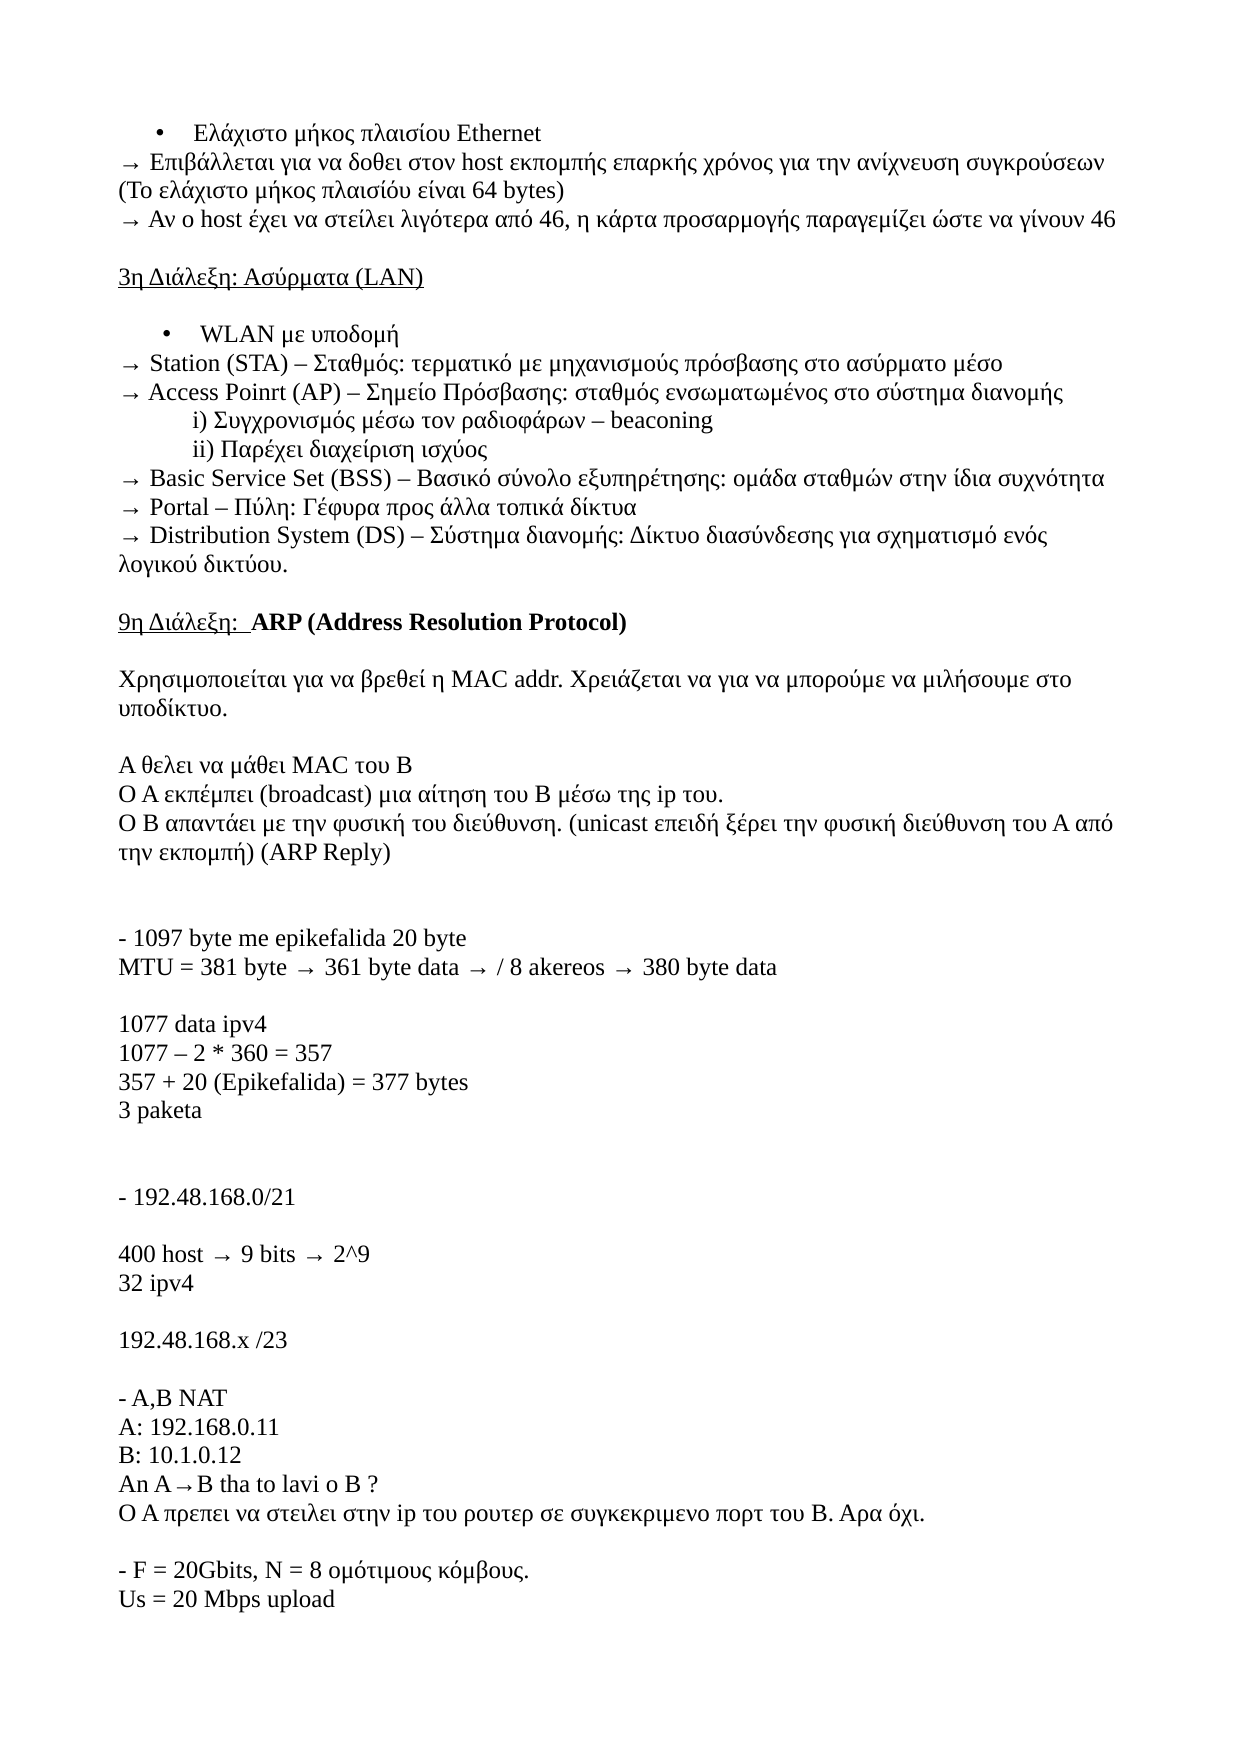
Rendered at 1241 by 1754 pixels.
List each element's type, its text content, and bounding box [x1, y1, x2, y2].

text → Distribution System (DS) – Σύστημα διανομής: Δίκτυο διασύνδεσης για σχηματισμό ενός λογικού δικτύου. [118, 521, 1122, 578]
text 1077 – 2 * 360 = 357 [118, 1038, 1122, 1067]
text → Basic Service Set (BSS) – Βασικό σύνολο εξυπηρέτησης: ομάδα σταθμών στην ίδια συχνότητα [118, 463, 1122, 492]
text → Access Poinrt (AP) – Σημείο Πρόσβασης: σταθμός ενσωματωμένος στο σύστημα διανομής [118, 377, 1122, 406]
text i) Συγχρονισμός μέσω τον ραδιοφάρων – beaconing [118, 406, 1122, 434]
text Us = 20 Mbps upload [118, 1584, 1122, 1613]
list WLAN με υποδομή [162, 319, 1122, 348]
text Χρησιμοποιείται για να βρεθεί η MAC addr. Χρειάζεται να για να μπορούμε να μιλήσουμε στο υποδίκτυο. [118, 664, 1122, 722]
text - A,B NAT [118, 1383, 1122, 1412]
text 1077 data ipv4 [118, 1009, 1122, 1038]
text - 1097 byte me epikefalida 20 byte [118, 923, 1122, 952]
list Ελάχιστο μήκος πλαισίου Ethernet [156, 118, 1122, 147]
text → Portal – Πύλη: Γέφυρα προς άλλα τοπικά δίκτυα [118, 492, 1122, 521]
text 3η Διάλεξη: Ασύρματα (LAN) [118, 262, 1122, 291]
text MTU = 381 byte → 361 byte data → / 8 akereos → 380 byte data [118, 952, 1122, 981]
text - F = 20Gbits, N = 8 ομότιμους κόμβους. [118, 1556, 1122, 1584]
text → Επιβάλλεται για να δοθει στον host εκπομπής επαρκής χρόνος για την ανίχνευση συγκρούσεων (Το ελάχιστο μήκος πλαισίόυ είναι 64 bytes) [118, 147, 1122, 204]
text 9η Διάλεξη: ARP (Address Resolution Protocol) [118, 607, 1122, 636]
text → Αν ο host έχει να στείλει λιγότερα από 46, η κάρτα προσαρμογής παραγεμίζει ώστε να γίνουν 46 [118, 204, 1122, 233]
text 192.48.168.x /23 [118, 1326, 1122, 1354]
text 32 ipv4 [118, 1268, 1122, 1297]
text Ο Β απαντάει με την φυσική του διεύθυνση. (unicast επειδή ξέρει την φυσική διεύθυνση του Α από την εκπομπή) (ARP Reply) [118, 808, 1122, 866]
text 357 + 20 (Epikefalida) = 377 bytes [118, 1067, 1122, 1096]
text Ο Α πρεπει να στειλει στην ip του ρουτερ σε συγκεκριμενο πορτ του Β. Αρα όχι. [118, 1498, 1122, 1527]
text A θελει να μάθει MAC του Β Ο Α εκπέμπει (broadcast) μια αίτηση του Β μέσω της ip του. [118, 751, 1122, 808]
text 400 host → 9 bits → 2^9 [118, 1239, 1122, 1268]
text - 192.48.168.0/21 [118, 1182, 1122, 1211]
text → Station (STA) – Σταθμός: τερματικό με μηχανισμούς πρόσβασης στο ασύρματο μέσο [118, 348, 1122, 377]
text B: 10.1.0.12 [118, 1441, 1122, 1469]
text A: 192.168.0.11 [118, 1412, 1122, 1441]
text ii) Παρέχει διαχείριση ισχύος [118, 434, 1122, 463]
text 3 paketa [118, 1096, 1122, 1124]
text An A→B tha to lavi o B ? [118, 1469, 1122, 1498]
